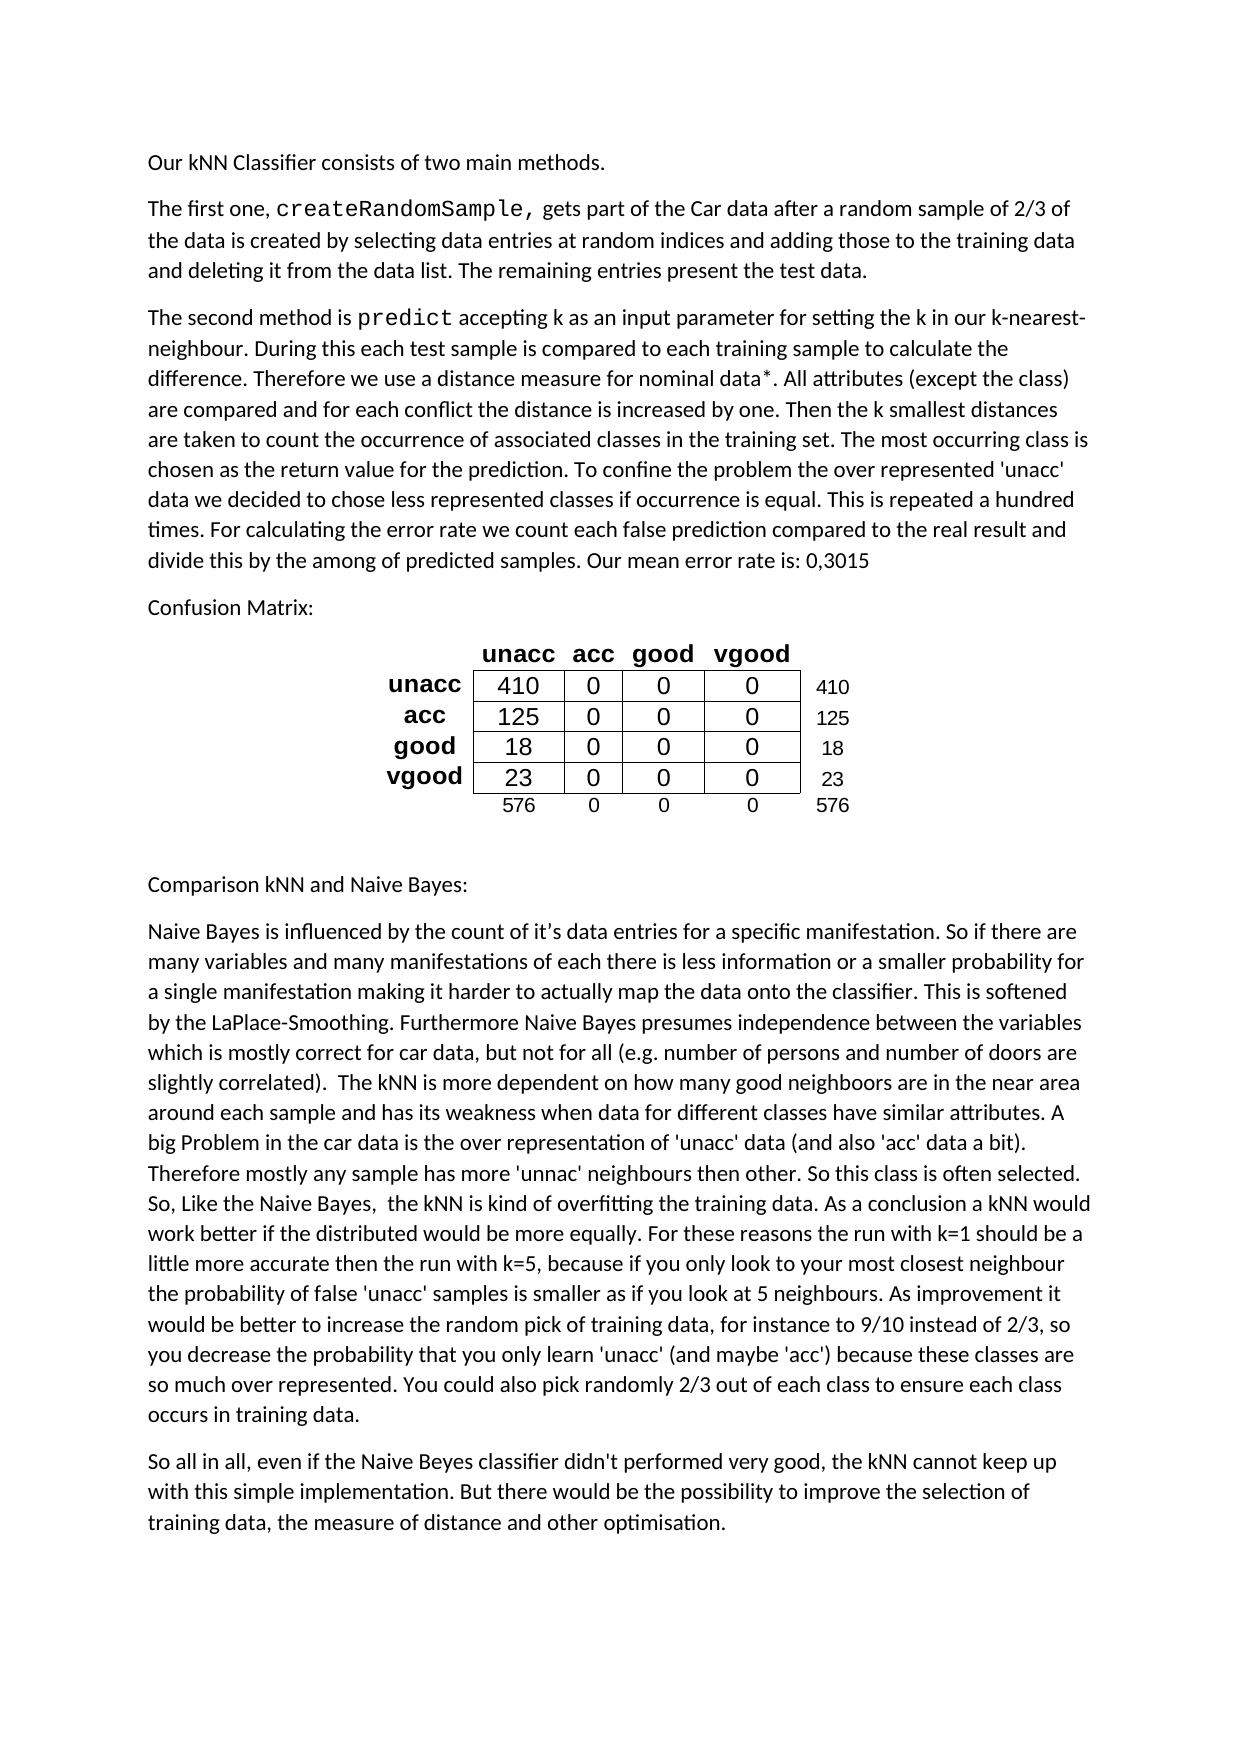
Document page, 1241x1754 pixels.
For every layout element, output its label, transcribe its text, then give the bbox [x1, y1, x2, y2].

text So all in all, even if the Naive Beyes classifier didn't performed very good, the kNN cannot keep up with this simple implementation. But there would be the possibility to improve the selection of training data, the measure of distance and other optimisation. [148, 1447, 1093, 1536]
text Naive Bayes is influenced by the count of it’s data entries for a specific manifestation. So if there are many variables and many manifestations of each there is less information or a smaller probability for a single manifestation making it harder to actually map the data onto the classifier. This is softened by the LaPlace-Smoothing. Furthermore Naive Bayes presumes independence between the variables which is mostly correct for car data, but not for all (e.g. number of persons and number of doors are slightly correlated). The kNN is more dependent on how many good neighboors are in the near area around each sample and has its weakness when data for different classes have similar attributes. A big Problem in the car data is the over representation of 'unacc' data (and also 'acc' data a bit). Therefore mostly any sample has more 'unnac' neighbours then other. So this class is often selected. So, Like the Naive Bayes, the kNN is kind of overfitting the training data. As a conclusion a kNN would work better if the distributed would be more equally. For these reasons the run with k=1 should be a little more accurate then the run with k=5, because if you only look to your most closest neighbour the probability of false 'unacc' samples is smaller as if you look at 5 neighbours. As improvement it would be better to increase the random pick of training data, for instance to 9/10 instead of 2/3, so you decrease the probability that you only learn 'unacc' (and maybe 'acc') because these classes are so much over represented. You could also pick randomly 2/3 out of each class to ensure each class occurs in training data. [148, 917, 1093, 1428]
text Our kNN Classifier consists of two main methods. [148, 148, 1093, 176]
text The second method is predict accepting k as an input parameter for setting the k in our k-nearest-neighbour. During this each test sample is compared to each training sample to calculate the difference. Therefore we use a distance measure for nominal data*. All attributes (except the class) are compared and for each conflict the distance is increased by one. Then the k smallest distances are taken to count the occurrence of associated classes in the training set. The most occurring class is chosen as the return value for the prediction. To confine the problem the over represented 'unacc' data we decided to chose less represented classes if occurrence is equal. This is repeated a hundred times. For calculating the error rate we count each false prediction compared to the real result and divide this by the among of predicted samples. Our mean error rate is: 0,3015 [148, 303, 1093, 574]
text Confusion Matrix: [148, 593, 1093, 621]
text Comparison kNN and Naive Bayes: [148, 870, 1093, 898]
text The first one, createRandomSample, gets part of the Car data after a random sample of 2/3 of the data is created by selecting data entries at random indices and adding those to the training data and deleting it from the data list. The remaining entries present the test data. [148, 194, 1093, 284]
